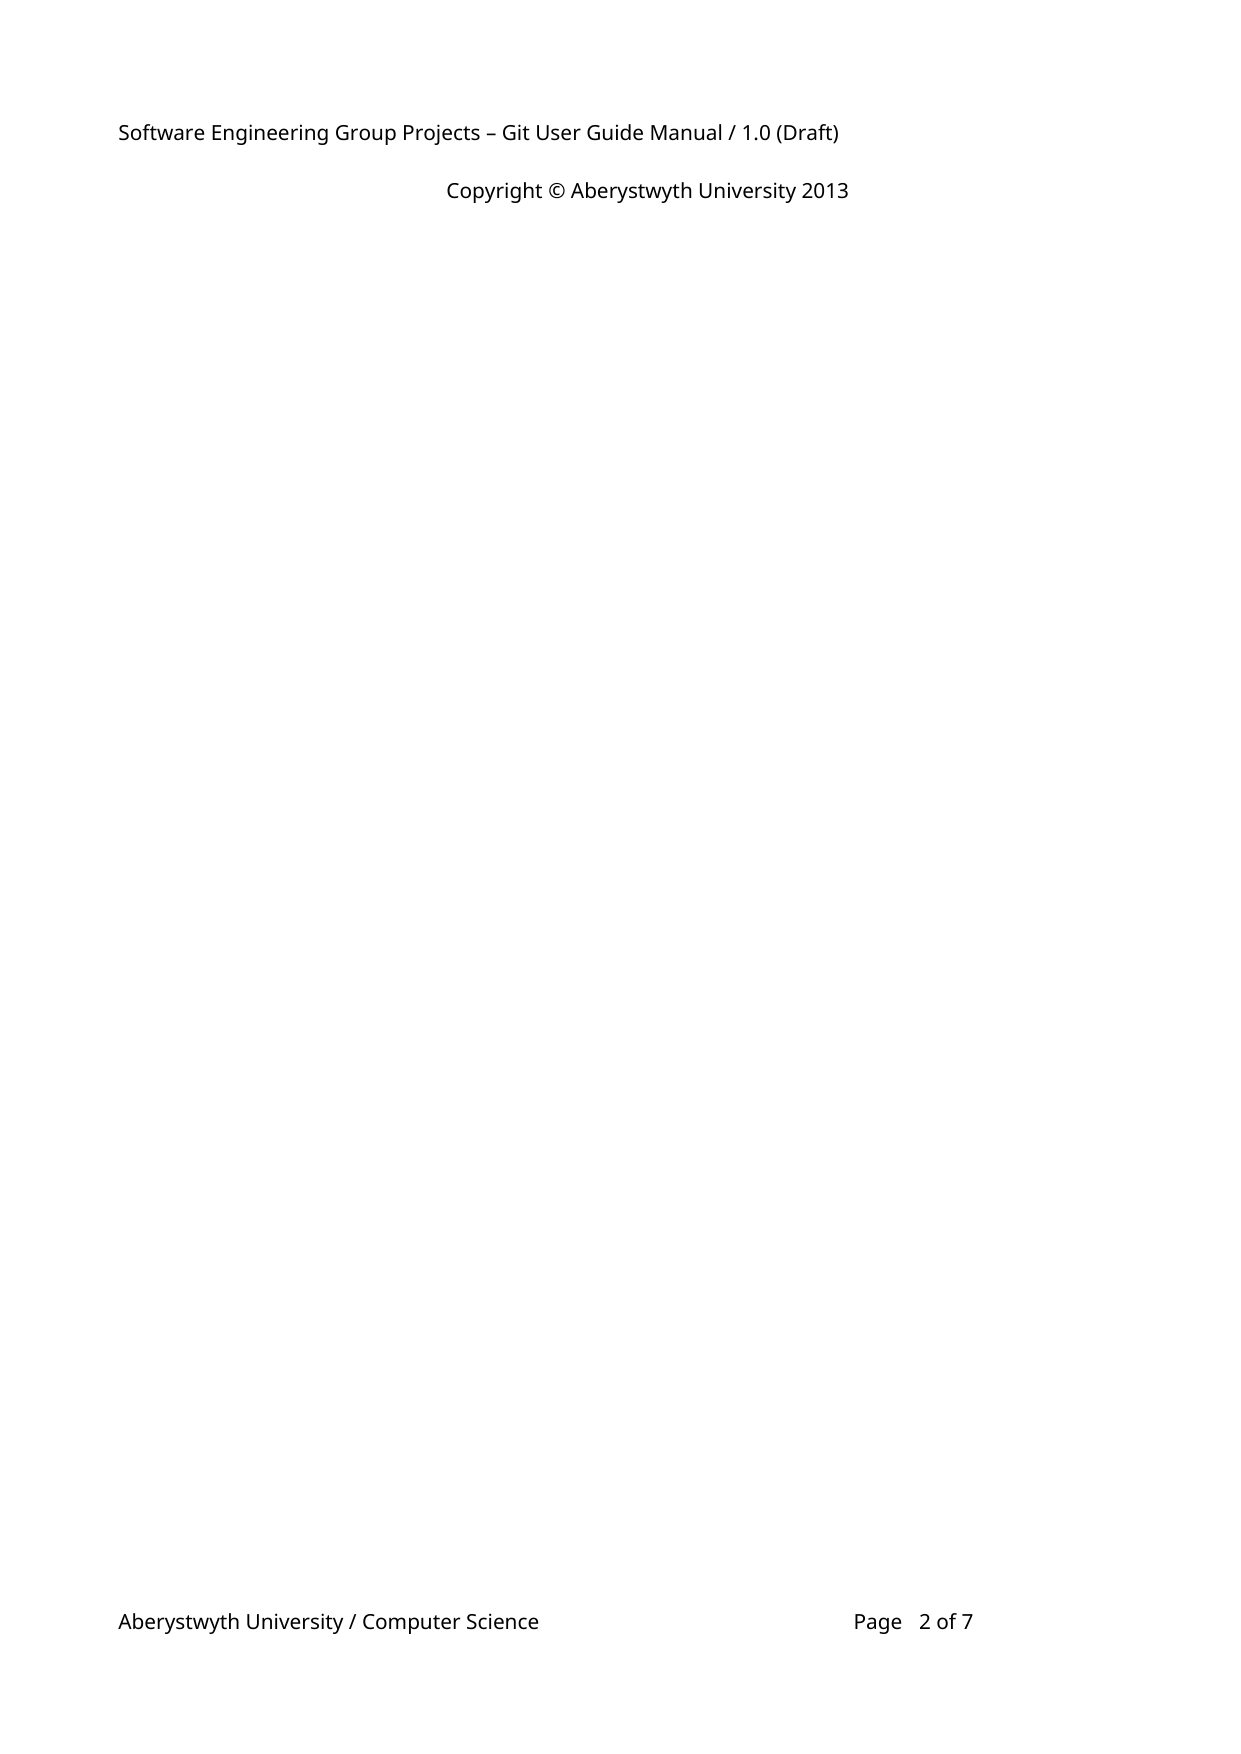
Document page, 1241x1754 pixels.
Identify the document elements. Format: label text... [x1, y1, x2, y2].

text Copyright © Aberystwyth University 2013 [118, 176, 1122, 204]
